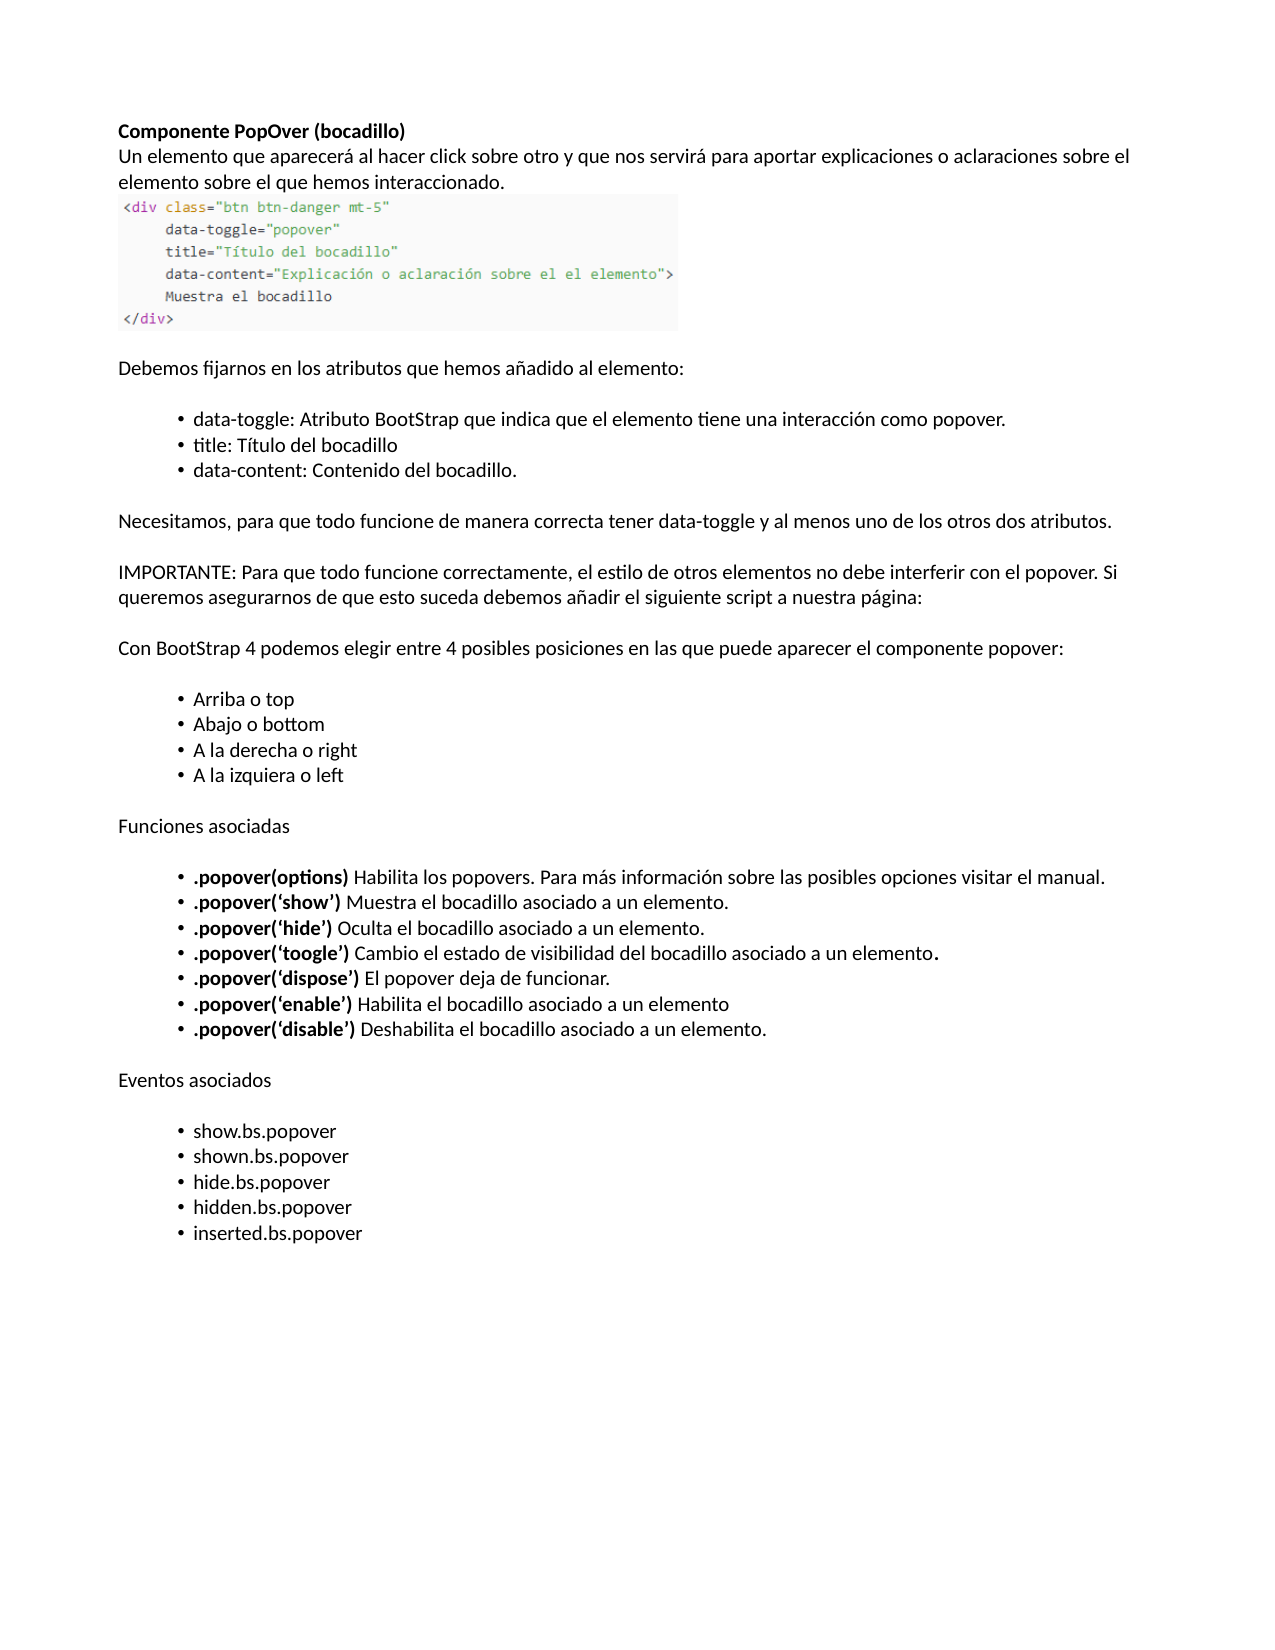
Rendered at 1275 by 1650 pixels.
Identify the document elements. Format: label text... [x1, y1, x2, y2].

text Con BootStrap 4 podemos elegir entre 4 posibles posiciones en las que puede aparecer el componente popover: [118, 635, 1157, 661]
list .popover(‘enable’) Habilita el bocadillo asociado a un elemento [177, 991, 1157, 1016]
picture [118, 194, 679, 331]
list hide.bs.popover [177, 1169, 1157, 1194]
list .popover(‘toogle’) Cambio el estado de visibilidad del bocadillo asociado a un elemento. [177, 940, 1157, 966]
list Arriba o top [177, 686, 1157, 711]
list data-content: Contenido del bocadillo. [177, 457, 1157, 483]
list A la derecha o right [177, 737, 1157, 762]
text Un elemento que aparecerá al hacer click sobre otro y que nos servirá para aportar explicaciones o aclaraciones sobre el elemento sobre el que hemos interaccionado. [118, 143, 1157, 194]
text Debemos fijarnos en los atributos que hemos añadido al elemento: [118, 356, 1157, 381]
text Necesitamos, para que todo funcione de manera correcta tener data-toggle y al menos uno de los otros dos atributos. [118, 508, 1157, 533]
list .popover(‘disable’) Deshabilita el bocadillo asociado a un elemento. [177, 1016, 1157, 1042]
list .popover(‘hide’) Oculta el bocadillo asociado a un elemento. [177, 915, 1157, 940]
list .popover(‘dispose’) El popover deja de funcionar. [177, 966, 1157, 991]
list shown.bs.popover [177, 1143, 1157, 1169]
list .popover(‘show’) Muestra el bocadillo asociado a un elemento. [177, 889, 1157, 915]
text Eventos asociados [118, 1067, 1157, 1093]
list Abajo o bottom [177, 711, 1157, 737]
list .popover(options) Habilita los popovers. Para más información sobre las posibles opciones visitar el manual. [177, 864, 1157, 889]
list data-toggle: Atributo BootStrap que indica que el elemento tiene una interacción como popover. [177, 406, 1157, 432]
text Componente PopOver (bocadillo) [118, 118, 1157, 143]
list show.bs.popover [177, 1118, 1157, 1143]
text IMPORTANTE: Para que todo funcione correctamente, el estilo de otros elementos no debe interferir con el popover. Si queremos asegurarnos de que esto suceda debemos añadir el siguiente script a nuestra página: [118, 559, 1157, 610]
text Funciones asociadas [118, 813, 1157, 838]
list title: Título del bocadillo [177, 432, 1157, 457]
list inserted.bs.popover [177, 1220, 1157, 1245]
list A la izquiera o left [177, 762, 1157, 788]
list hidden.bs.popover [177, 1194, 1157, 1220]
